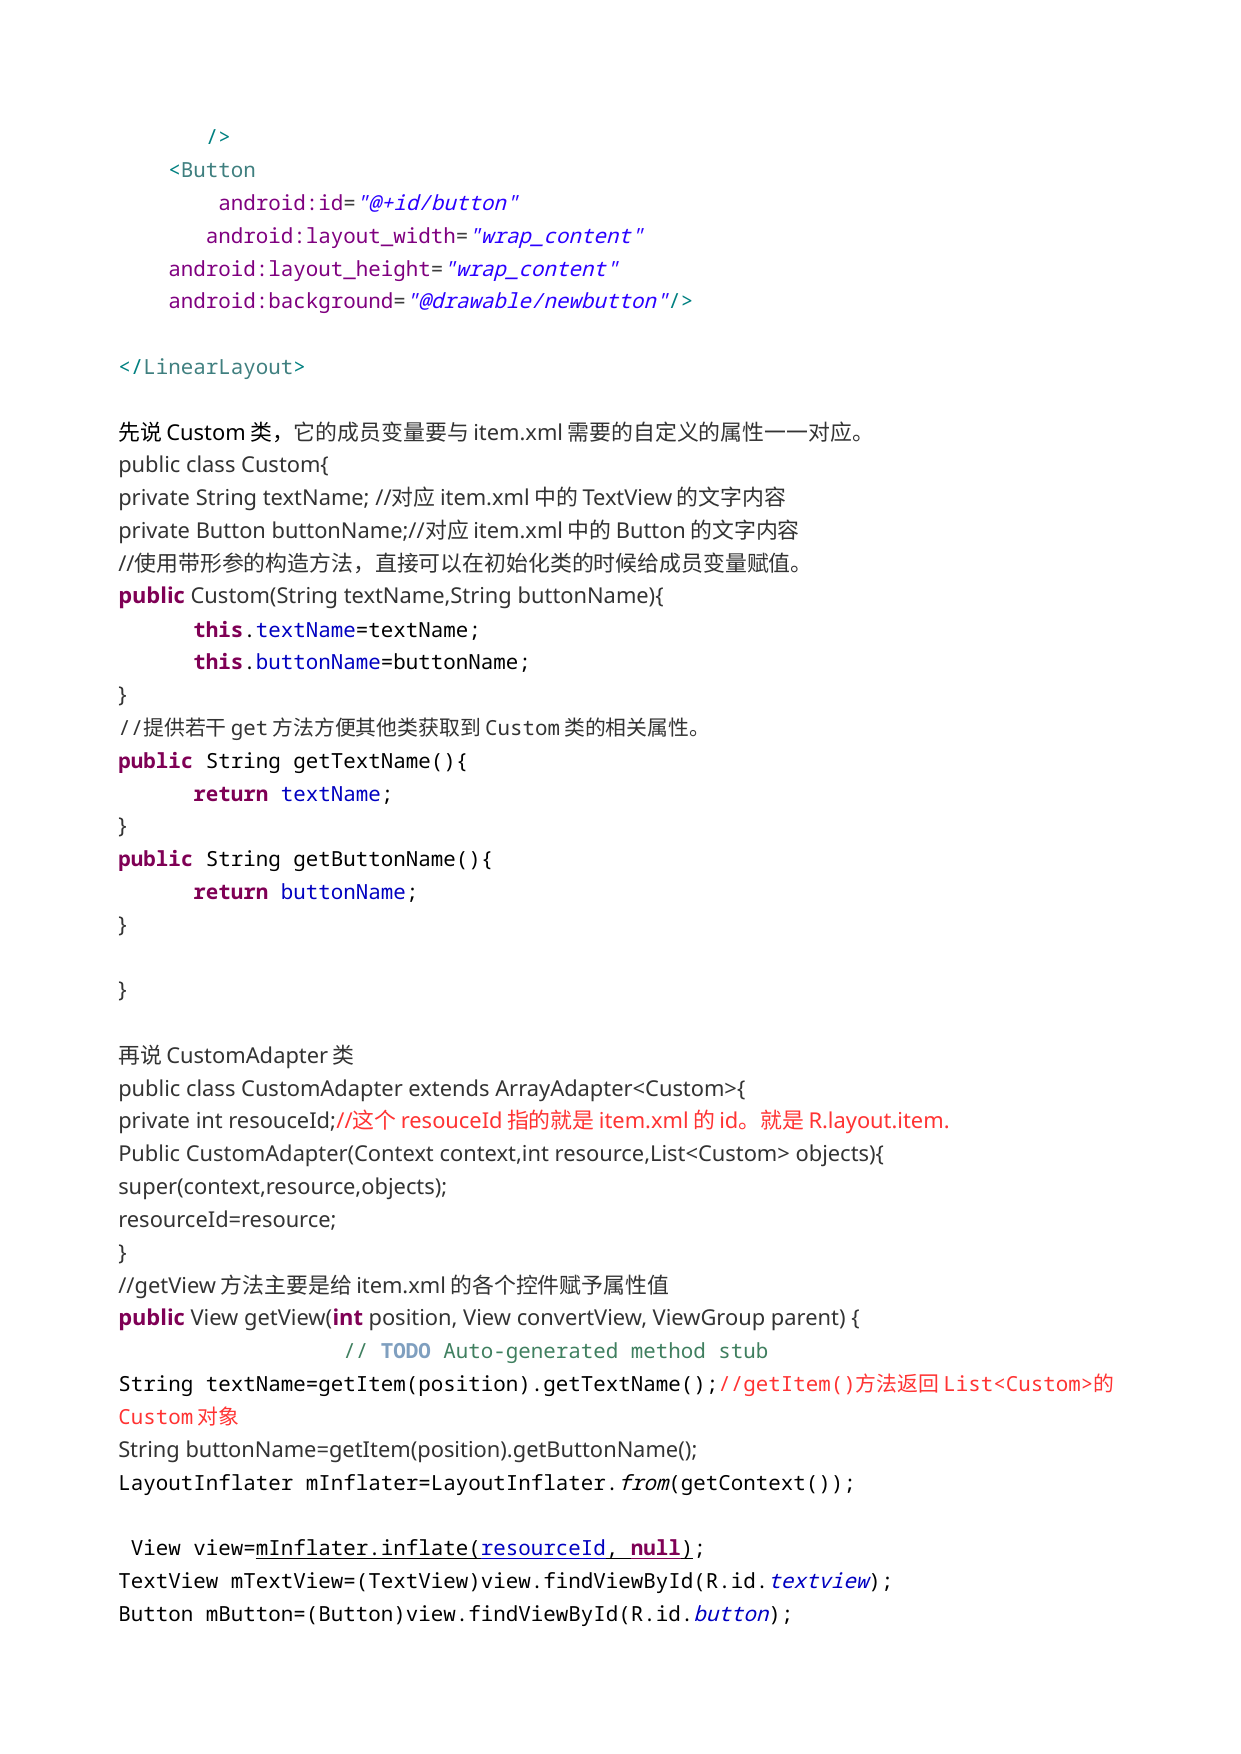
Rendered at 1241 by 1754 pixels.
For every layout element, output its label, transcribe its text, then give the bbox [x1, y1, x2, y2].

text } [118, 906, 1122, 938]
text Public CustomAdapter(Context context,int resource,List<Custom> objects){ [118, 1135, 1122, 1168]
text } [118, 1234, 1122, 1267]
text this.textName=textName; [118, 610, 1122, 643]
text } [118, 971, 1122, 1004]
text String buttonName=getItem(position).getButtonName(); [118, 1431, 1122, 1463]
text android:layout_height="wrap_content" [118, 249, 1122, 282]
text 先说Custom类，它的成员变量要与item.xml需要的自定义的属性一一对应。 [118, 413, 1122, 446]
text private String textName; //对应item.xml中的TextView的文字内容 [118, 479, 1122, 512]
text android:id="@+id/button" [118, 184, 1122, 217]
text } [118, 807, 1122, 840]
text LayoutInflater mInflater=LayoutInflater.from(getContext()); [118, 1463, 1122, 1496]
text this.buttonName=buttonName; [118, 643, 1122, 676]
text public String getButtonName(){ [118, 840, 1122, 873]
text // TODO Auto-generated method stub [118, 1332, 1122, 1365]
text Button mButton=(Button)view.findViewById(R.id.button); [118, 1595, 1122, 1627]
text public String getTextName(){ [118, 742, 1122, 774]
text //getView方法主要是给item.xml的各个控件赋予属性值 [118, 1267, 1122, 1299]
text TextView mTextView=(TextView)view.findViewById(R.id.textview); [118, 1562, 1122, 1595]
text public class Custom{ [118, 446, 1122, 479]
text super(context,resource,objects); [118, 1168, 1122, 1201]
text public View getView(int position, View convertView, ViewGroup parent) { [118, 1299, 1122, 1332]
text return buttonName; [118, 873, 1122, 906]
text } [118, 676, 1122, 709]
text return textName; [118, 774, 1122, 807]
text android:background="@drawable/newbutton"/> [118, 282, 1122, 315]
text private int resouceId;//这个resouceId指的就是item.xml的id。就是R.layout.item. [118, 1102, 1122, 1135]
text resourceId=resource; [118, 1201, 1122, 1234]
text //使用带形参的构造方法，直接可以在初始化类的时候给成员变量赋值。 [118, 545, 1122, 577]
text 再说CustomAdapter类 [118, 1037, 1122, 1070]
text <Button [118, 151, 1122, 184]
text String textName=getItem(position).getTextName();//getItem()方法返回List<Custom>的Custom对象 [118, 1365, 1122, 1431]
text /> [118, 118, 1122, 151]
text android:layout_width="wrap_content" [118, 217, 1122, 249]
text public class CustomAdapter extends ArrayAdapter<Custom>{ [118, 1070, 1122, 1102]
text private Button buttonName;//对应item.xml中的Button的文字内容 [118, 512, 1122, 545]
text View view=mInflater.inflate(resourceId, null); [118, 1529, 1122, 1562]
text </LinearLayout> [118, 348, 1122, 381]
text //提供若干get方法方便其他类获取到Custom类的相关属性。 [118, 709, 1122, 742]
text public Custom(String textName,String buttonName){ [118, 577, 1122, 610]
